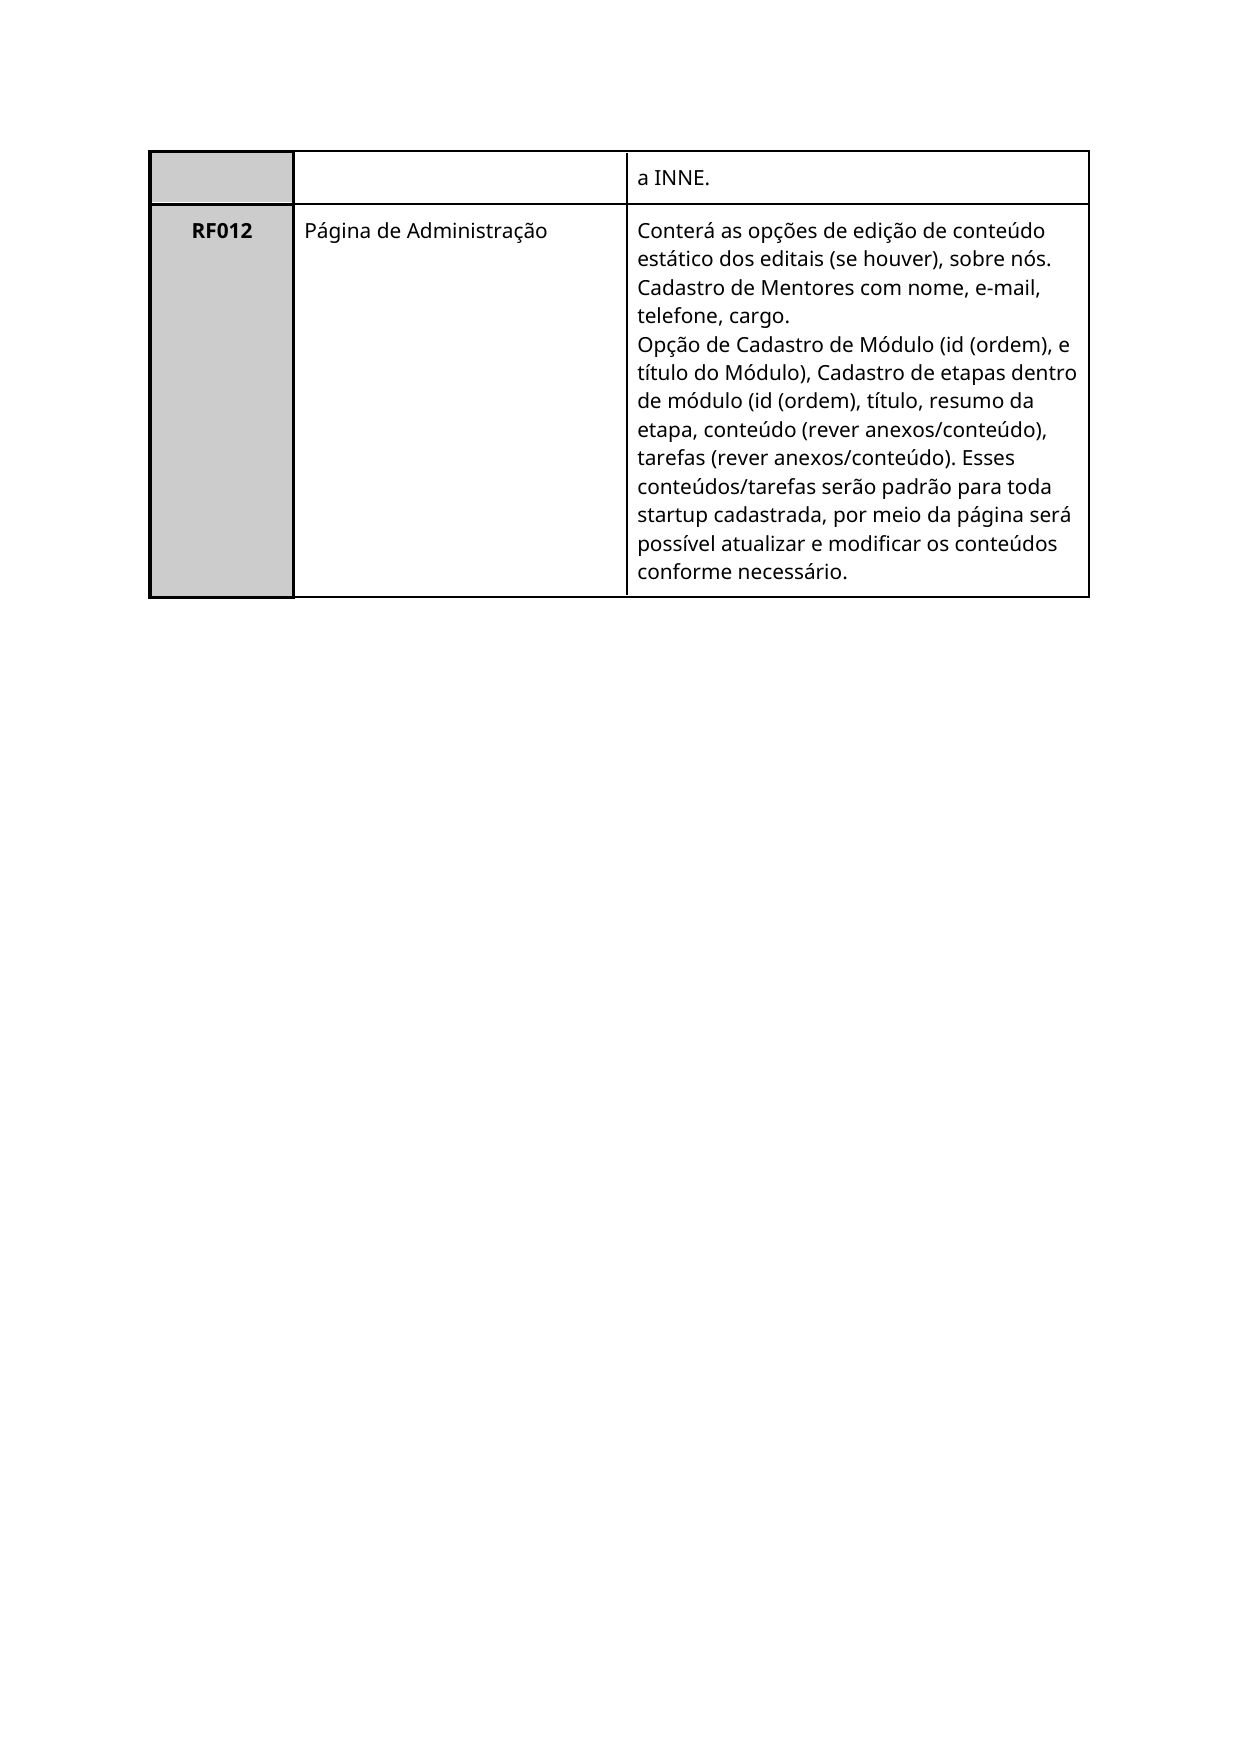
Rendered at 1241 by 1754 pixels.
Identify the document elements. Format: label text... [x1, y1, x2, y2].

table_cell [152, 153, 292, 202]
table_cell Página de Administração [295, 205, 627, 596]
table_cell RF012 [152, 206, 292, 596]
table_cell a INNE. [627, 152, 1088, 202]
table_cell [295, 152, 627, 202]
table_cell Conterá as opções de edição de conteúdo estático dos editais (se houver), sobre nós. Cadastro de Mentores com nome, e-mail, telefone, cargo. Opção de Cadastro de Módulo (id (ordem), e título do Módulo), Cadastro de etapas dentro de módulo (id (ordem), título, resumo da etapa, conteúdo (rever anexos/conteúdo), tarefas (rever anexos/conteúdo). Esses conteúdos/tarefas serão padrão para toda startup cadastrada, por meio da página será possível atualizar e modificar os conteúdos conforme necessário. [627, 205, 1088, 596]
